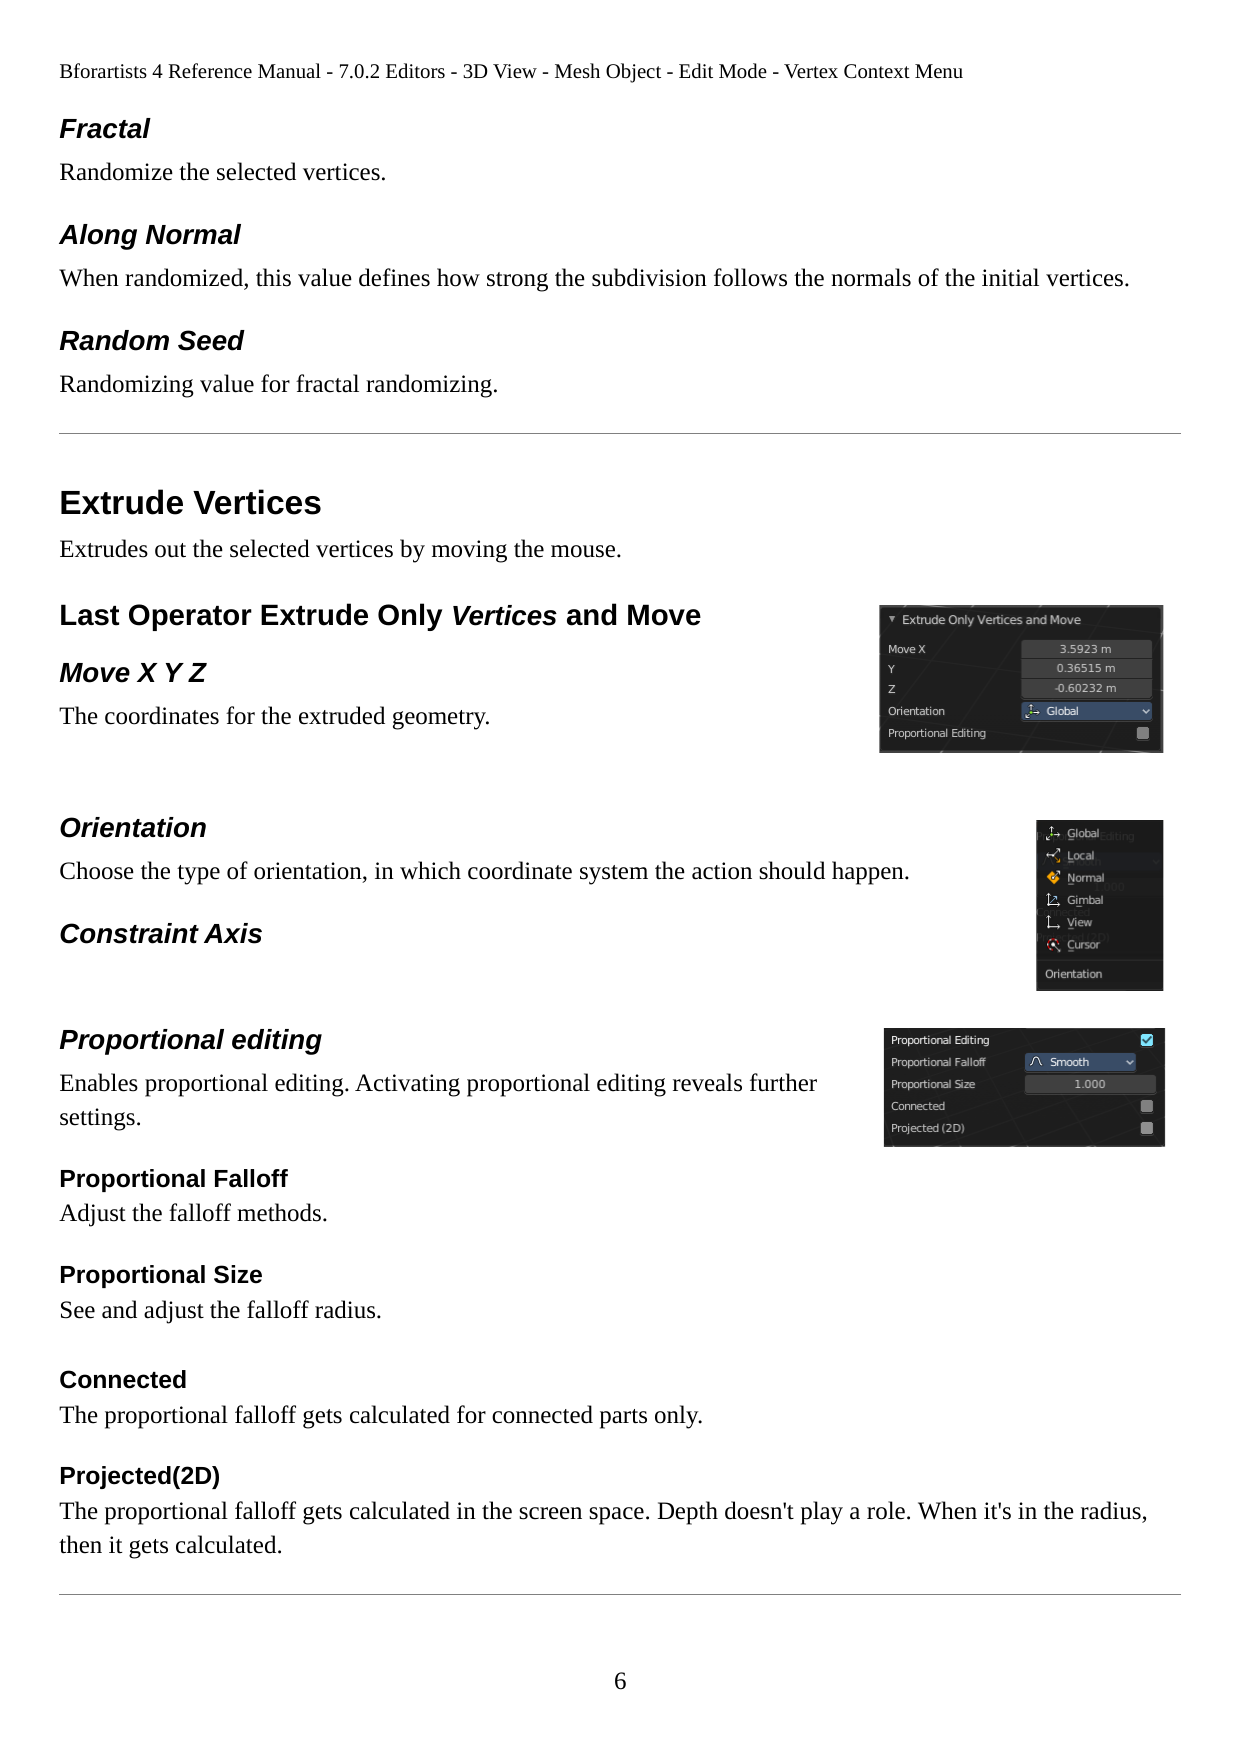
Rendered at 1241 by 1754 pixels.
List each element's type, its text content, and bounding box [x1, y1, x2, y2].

subtitle Fractal [59, 113, 1181, 144]
text Adjust the falloff methods. [59, 1198, 1181, 1227]
text The proportional falloff gets calculated in the screen space. Depth doesn't play a role. When it's in the radius, then it gets calculated. [59, 1496, 1181, 1559]
subtitle Move X Y Z [59, 656, 879, 688]
text Enables proportional editing. Activating proportional editing reveals further settings. [59, 1068, 883, 1131]
subtitle Random Seed [59, 324, 1181, 356]
text The coordinates for the extruded geometry. [59, 701, 879, 729]
text The proportional falloff gets calculated for connected parts only. [59, 1400, 1181, 1428]
text Choose the type of orientation, in which coordinate system the action should happen. [59, 856, 1036, 884]
picture [879, 605, 1164, 753]
subtitle Last Operator Extrude Only Vertices and Move [59, 598, 1181, 631]
subtitle Proportional editing [59, 1023, 1181, 1055]
text Randomizing value for fractal randomizing. [59, 369, 1181, 398]
subtitle Proportional Size [59, 1260, 1181, 1289]
subtitle Along Normal [59, 218, 1181, 250]
subtitle Orientation [59, 811, 1181, 843]
subtitle Extrude Vertices [59, 483, 1181, 522]
subtitle [1164, 917, 1181, 949]
subtitle Proportional Falloff [59, 1164, 1181, 1192]
picture [1036, 820, 1164, 991]
subtitle [1164, 656, 1181, 688]
subtitle Connected [59, 1365, 1181, 1393]
text See and adjust the falloff radius. [59, 1295, 1181, 1324]
subtitle Constraint Axis [59, 917, 1036, 949]
text When randomized, this value defines how strong the subdivision follows the normals of the initial vertices. [59, 263, 1181, 292]
picture [883, 1028, 1166, 1147]
subtitle Projected(2D) [59, 1461, 1181, 1490]
text Randomize the selected vertices. [59, 157, 1181, 186]
text Extrudes out the selected vertices by moving the mouse. [59, 534, 1181, 563]
